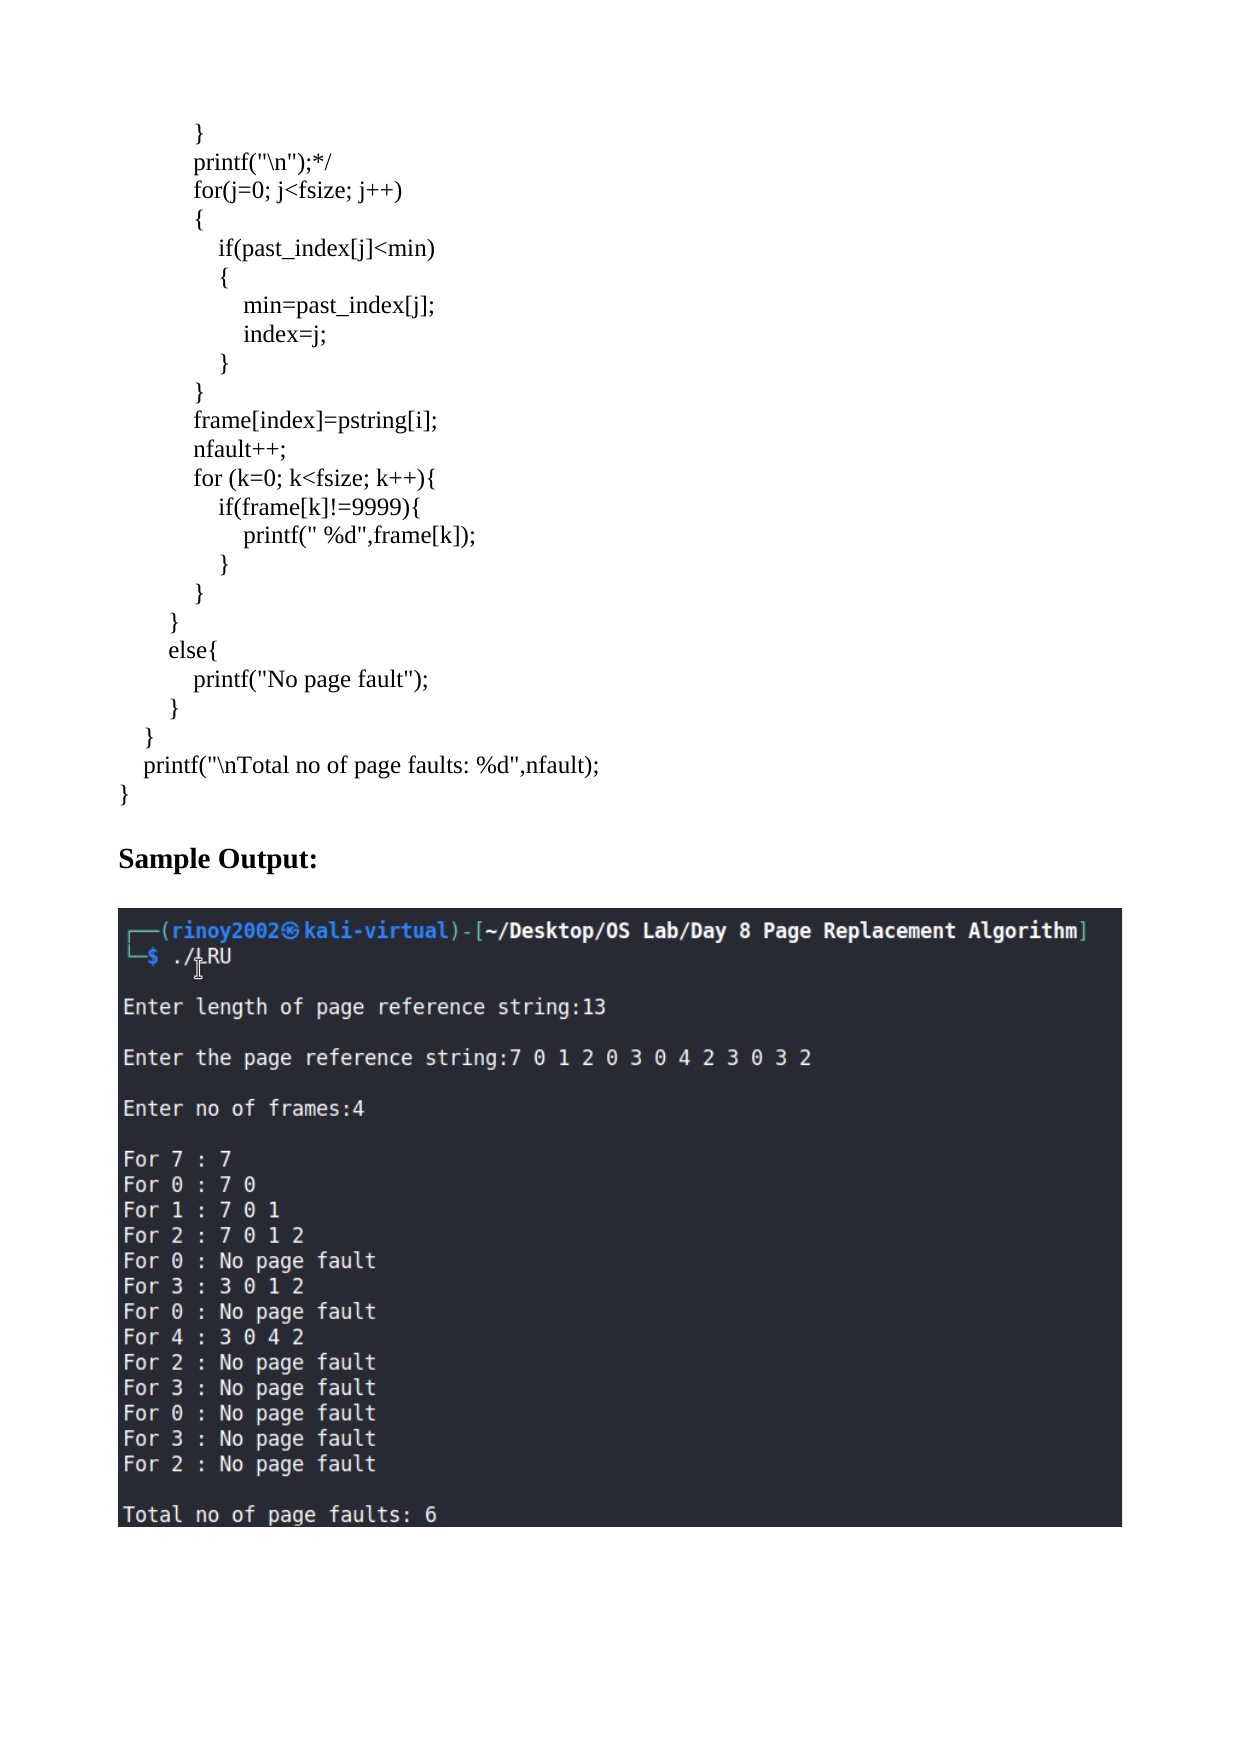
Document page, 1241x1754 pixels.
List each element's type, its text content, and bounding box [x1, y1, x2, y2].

picture [118, 908, 1123, 1527]
text Sample Output: [118, 842, 1122, 875]
text } printf("\n");*/ for(j=0; j<fsize; j++) { if(past_index[j]<min) { min=past_index[j]; index=j; } } frame[index]=pstring[i]; nfault++; for (k=0; k<fsize; k++){ if(frame[k]!=9999){ printf(" %d",frame[k]); } } } else{ printf("No page fault"); } } printf("\nTotal no of page faults: %d",nfault); } [118, 118, 1122, 808]
